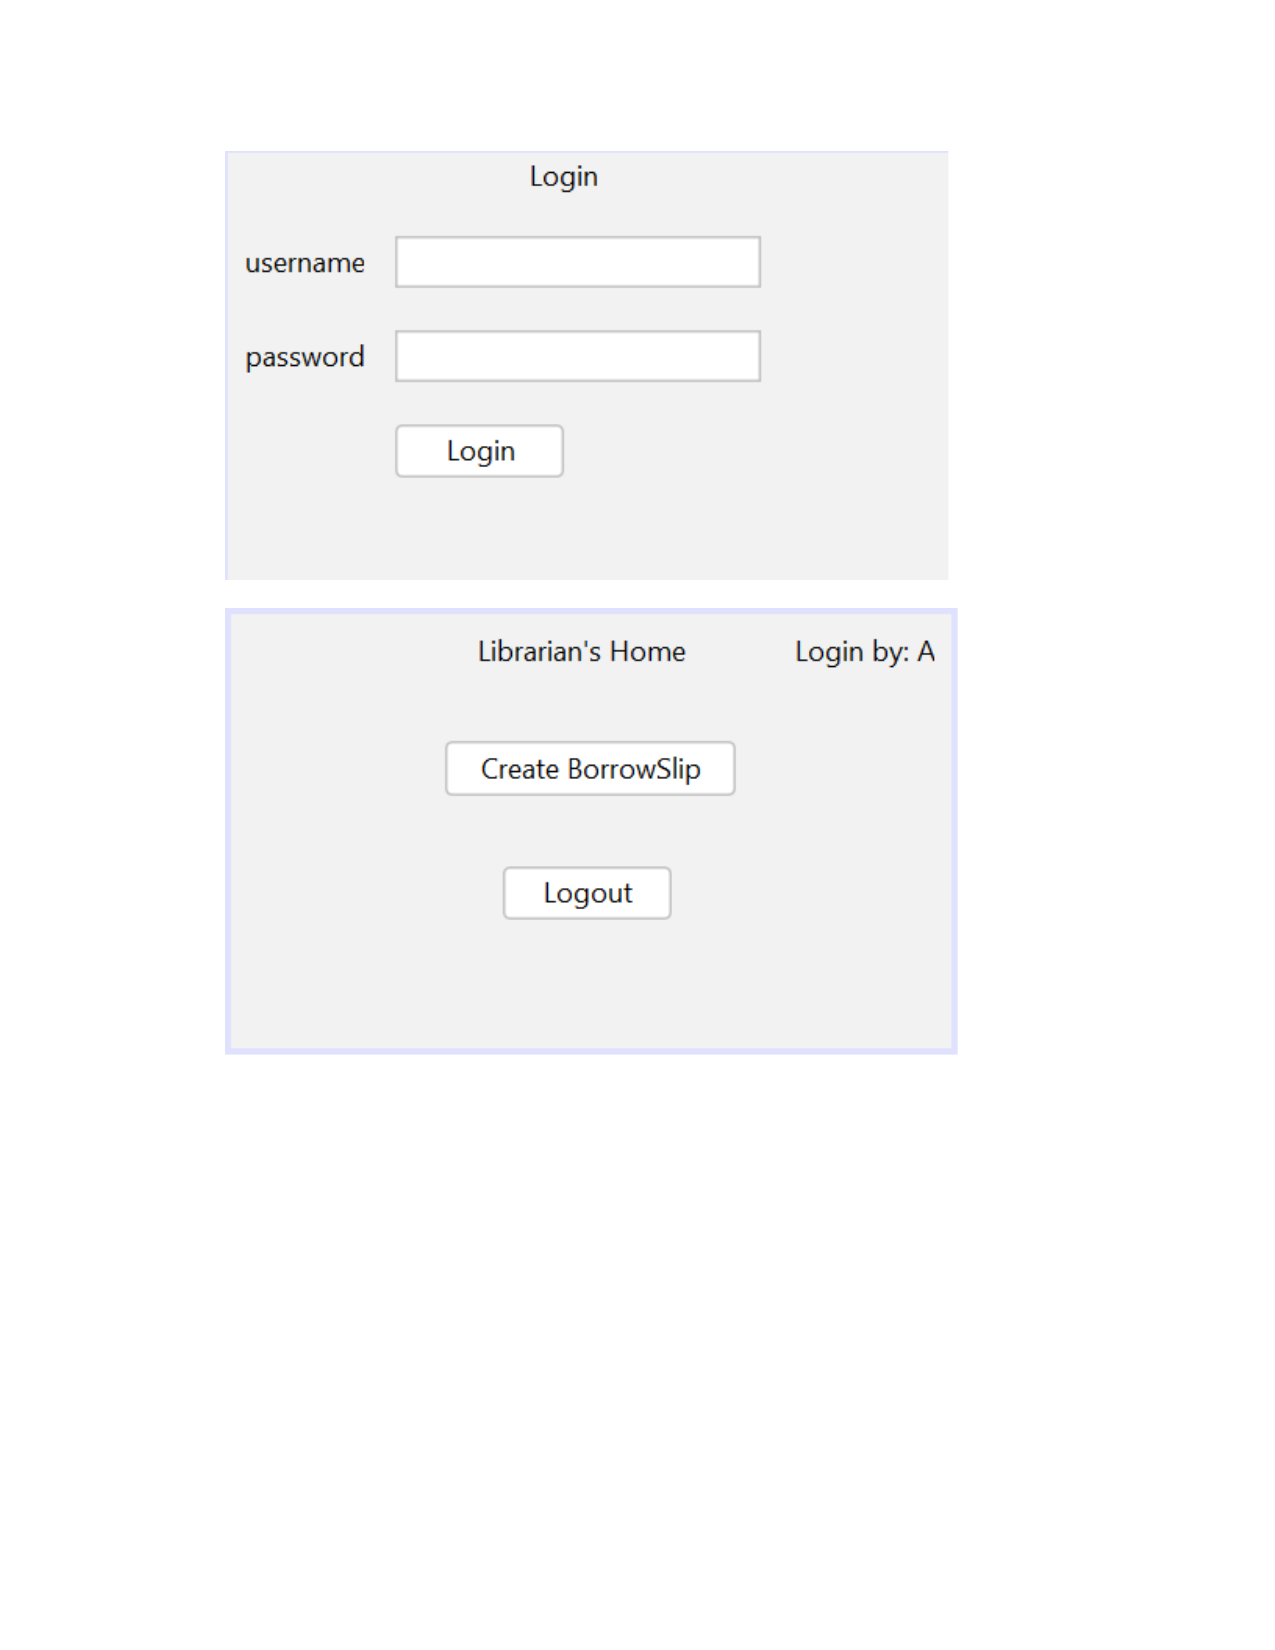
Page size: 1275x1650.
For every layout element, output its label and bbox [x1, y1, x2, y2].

picture [225, 608, 958, 1058]
picture [225, 151, 949, 580]
